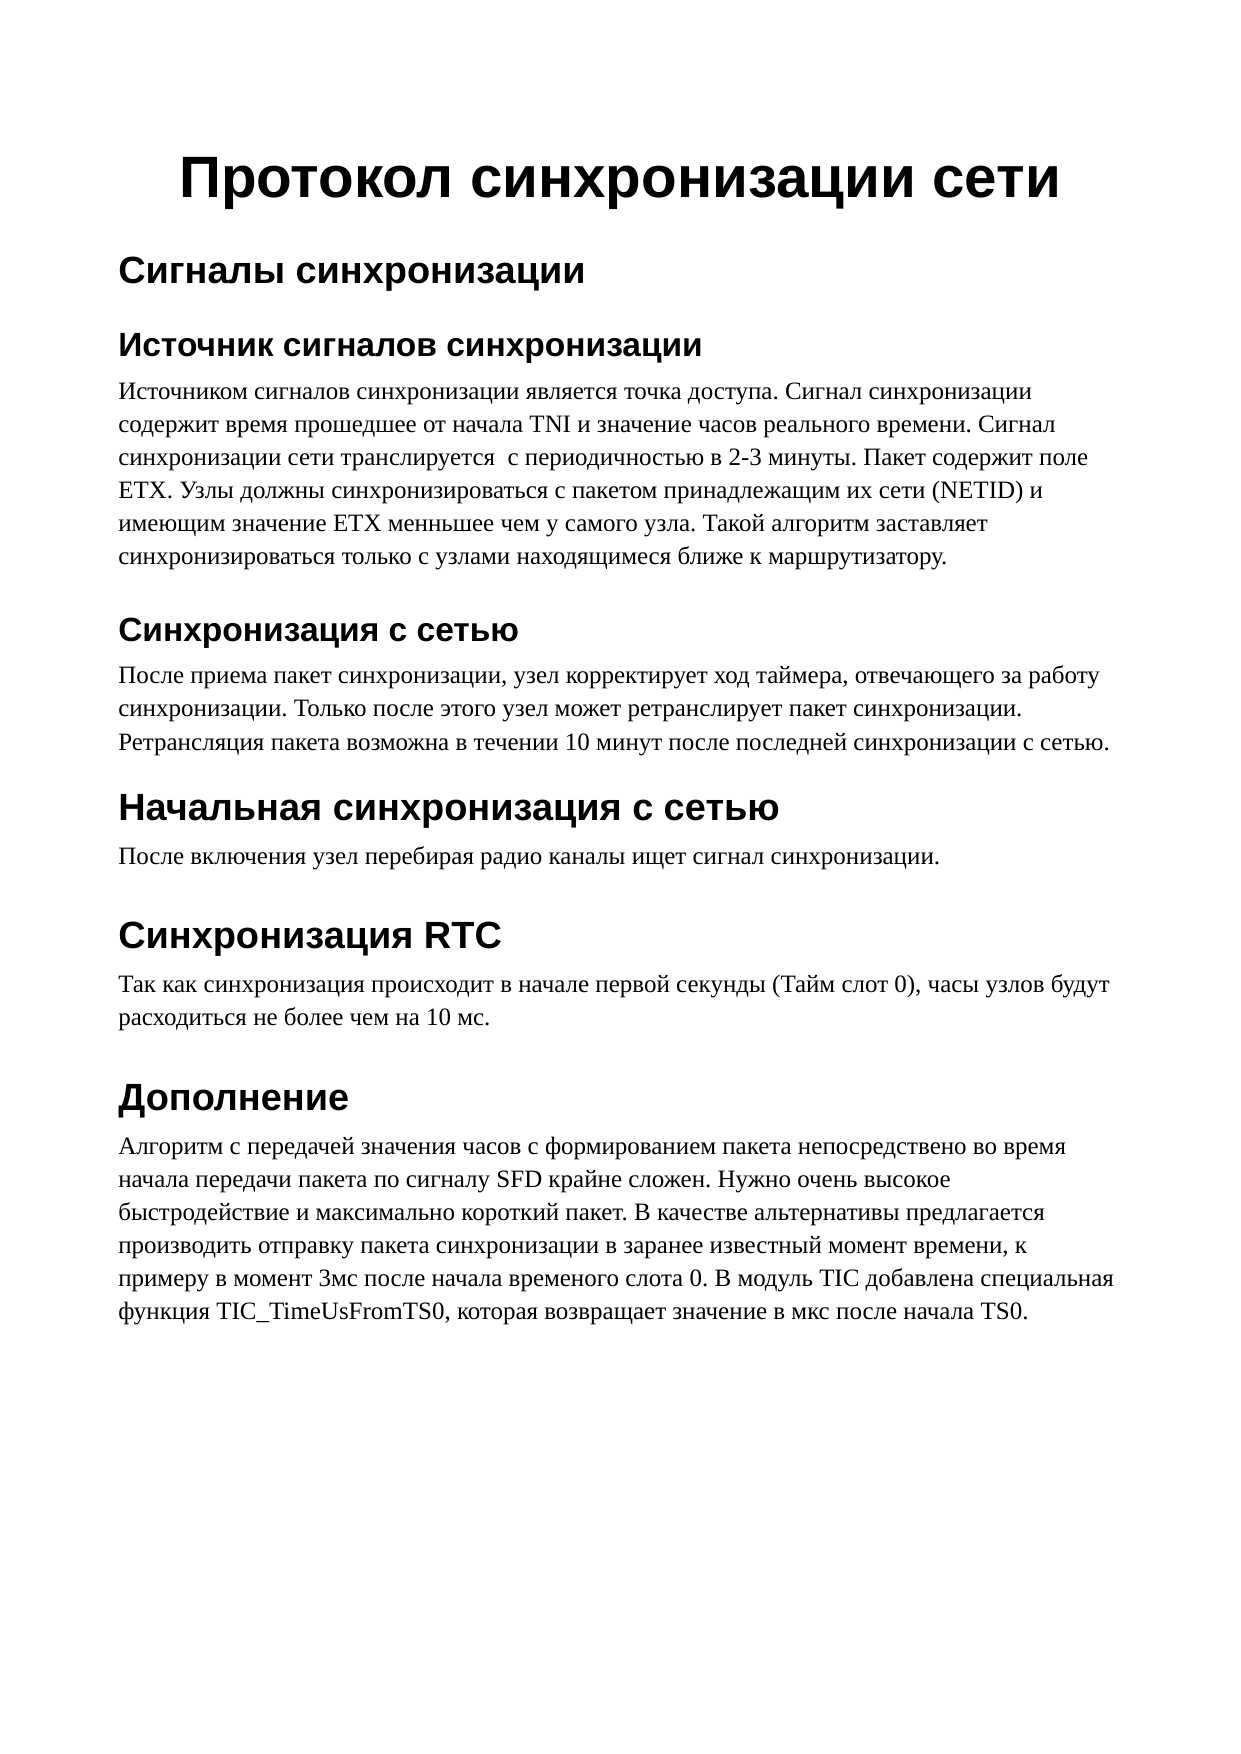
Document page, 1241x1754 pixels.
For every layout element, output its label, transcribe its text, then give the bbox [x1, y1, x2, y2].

text Так как синхронизация происходит в начале первой секунды (Тайм слот 0), часы узлов будут расходиться не более чем на 10 мс. [118, 969, 1122, 1031]
subtitle Синхронизация RTC [118, 913, 1122, 957]
text Алгоритм с передачей значения часов с формированием пакета непосредствено во время начала передачи пакета по сигналу SFD крайне сложен. Нужно очень высокое быстродействие и максимально короткий пакет. В качестве альтернативы предлагается производить отправку пакета синхронизации в заранее известный момент времени, к примеру в момент 3мс после начала временого слота 0. В модуль TIC добавлена специальная функция TIC_TimeUsFromTS0, которая возвращает значение в мкс после начала TS0. [118, 1131, 1122, 1325]
text Источником сигналов синхронизации является точка доступа. Сигнал синхронизации содержит время прошедшее от начала TNI и значение часов реального времени. Сигнал синхронизации сети транслируется с периодичностью в 2-3 минуты. Пакет содержит поле ETX. Узлы должны синхронизироваться с пакетом принадлежащим их сети (NETID) и имеющим значение ETX менньшее чем у самого узла. Такой алгоритм заставляет синхронизироваться только с узлами находящимеся ближе к маршрутизатору. [118, 376, 1122, 570]
subtitle Сигналы синхронизации [118, 248, 1122, 291]
subtitle Начальная синхронизация с сетью [118, 784, 1122, 828]
text После приема пакет синхронизации, узел корректирует ход таймера, отвечающего за работу синхронизации. Только после этого узел может ретранслирует пакет синхронизации. Ретрансляция пакета возможна в течении 10 минут после последней синхронизации с сетью. [118, 661, 1122, 755]
subtitle Дополнение [118, 1075, 1122, 1119]
text После включения узел перебирая радио каналы ищет сигнал синхронизации. [118, 841, 1122, 869]
subtitle Источник сигналов синхронизации [118, 325, 1122, 363]
subtitle Синхронизация с сетью [118, 609, 1122, 648]
title Протокол синхронизации сети [118, 143, 1122, 210]
